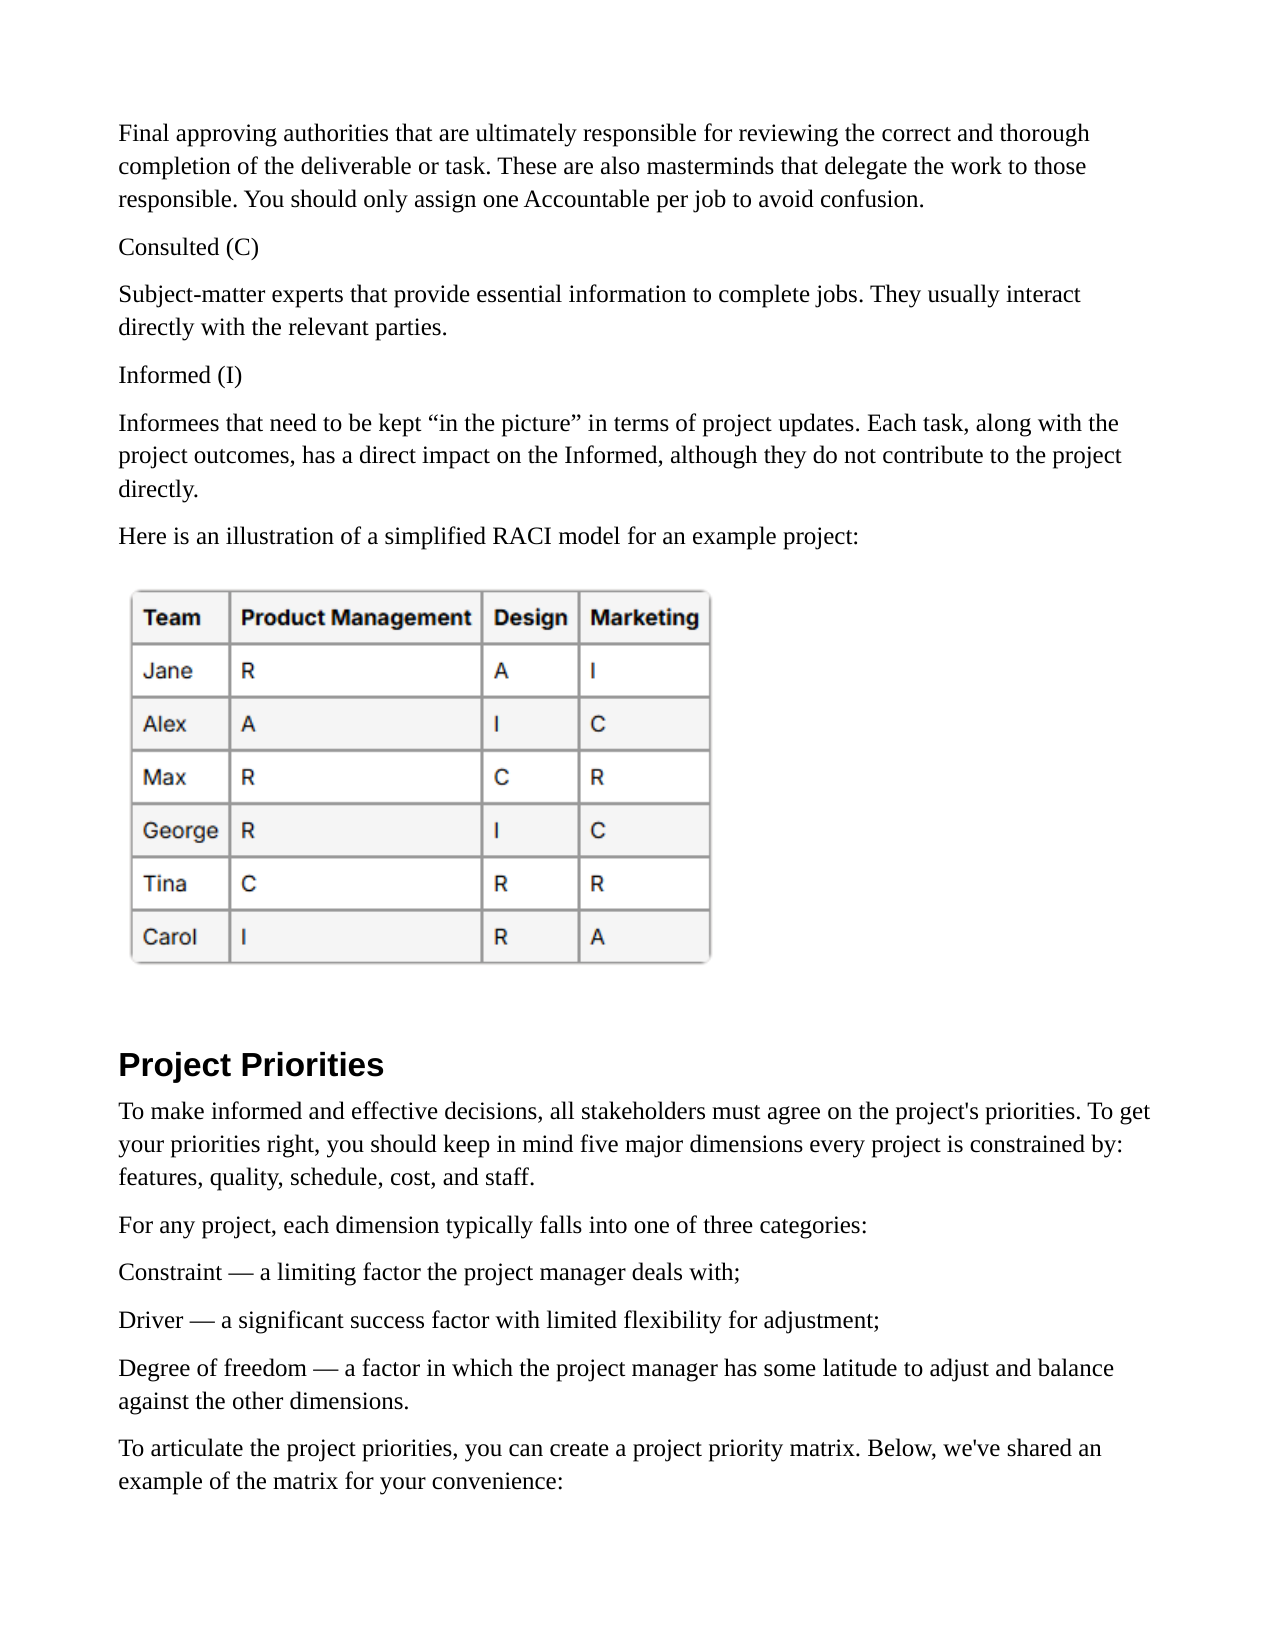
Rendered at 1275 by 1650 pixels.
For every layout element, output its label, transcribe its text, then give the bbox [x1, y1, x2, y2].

text To articulate the project priorities, you can create a project priority matrix. Below, we've shared an example of the matrix for your convenience: [118, 1433, 1157, 1495]
text Here is an illustration of a simplified RACI model for an example project: [118, 521, 1157, 550]
text Consulted (C) [118, 232, 1157, 261]
text To make informed and effective decisions, all stakeholders must agree on the project's priorities. To get your priorities right, you should keep in mind five major dimensions every project is constrained by: features, quality, schedule, cost, and staff. [118, 1096, 1157, 1191]
text Degree of freedom — a factor in which the project manager has some latitude to adjust and balance against the other dimensions. [118, 1353, 1157, 1414]
text Constraint — a limiting factor the project manager deals with; [118, 1257, 1157, 1286]
text Driver — a significant success factor with limited flexibility for adjustment; [118, 1305, 1157, 1334]
text Subject-matter experts that provide essential information to complete jobs. They usually interact directly with the relevant parties. [118, 279, 1157, 341]
picture [122, 580, 725, 973]
text Final approving authorities that are ultimately responsible for reviewing the correct and thorough completion of the deliverable or task. These are also masterminds that delegate the work to those responsible. You should only assign one Accountable per job to avoid confusion. [118, 118, 1157, 213]
text Informed (I) [118, 360, 1157, 389]
subtitle Project Priorities [118, 1045, 1157, 1084]
text For any project, each dimension typically falls into one of three categories: [118, 1210, 1157, 1239]
text Informees that need to be kept “in the picture” in terms of project updates. Each task, along with the project outcomes, has a direct impact on the Informed, although they do not contribute to the project directly. [118, 408, 1157, 502]
